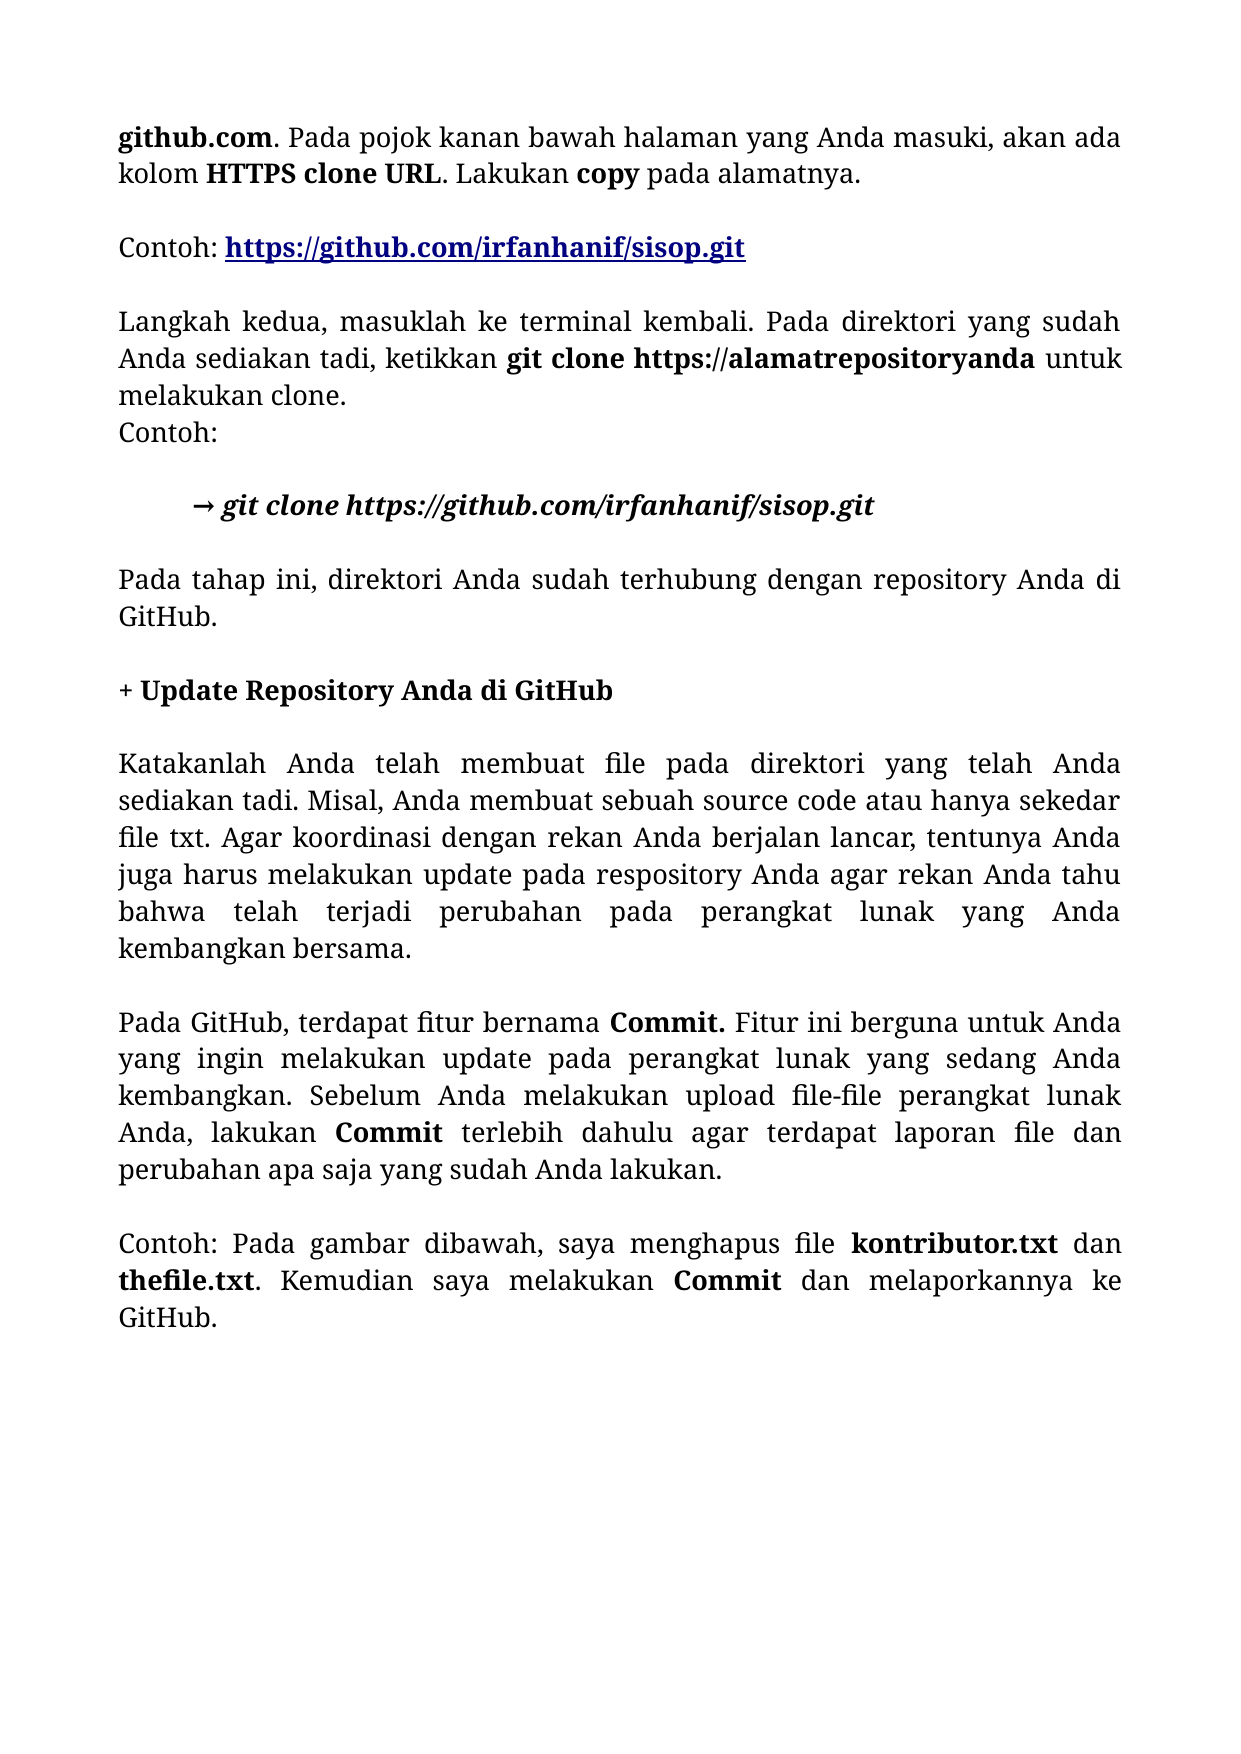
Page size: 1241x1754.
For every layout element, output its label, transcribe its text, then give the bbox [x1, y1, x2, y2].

text Pada tahap ini, direktori Anda sudah terhubung dengan repository Anda di GitHub. [118, 561, 1122, 634]
text github.com. Pada pojok kanan bawah halaman yang Anda masuki, akan ada kolom HTTPS clone URL. Lakukan copy pada alamatnya. [118, 118, 1122, 192]
text + Update Repository Anda di GitHub [118, 671, 1122, 708]
text Contoh: https://github.com/irfanhanif/sisop.git [118, 229, 1122, 266]
text Langkah kedua, masuklah ke terminal kembali. Pada direktori yang sudah Anda sediakan tadi, ketikkan git clone https://alamatrepositoryanda untuk melakukan clone. [118, 302, 1122, 413]
text → git clone https://github.com/irfanhanif/sisop.git [118, 487, 1122, 524]
text Pada GitHub, terdapat fitur bernama Commit. Fitur ini berguna untuk Anda yang ingin melakukan update pada perangkat lunak yang sedang Anda kembangkan. Sebelum Anda melakukan upload file-file perangkat lunak Anda, lakukan Commit terlebih dahulu agar terdapat laporan file dan perubahan apa saja yang sudah Anda lakukan. [118, 1003, 1122, 1187]
text Katakanlah Anda telah membuat file pada direktori yang telah Anda sediakan tadi. Misal, Anda membuat sebuah source code atau hanya sekedar file txt. Agar koordinasi dengan rekan Anda berjalan lancar, tentunya Anda juga harus melakukan update pada respository Anda agar rekan Anda tahu bahwa telah terjadi perubahan pada perangkat lunak yang Anda kembangkan bersama. [118, 745, 1122, 966]
text Contoh: Pada gambar dibawah, saya menghapus file kontributor.txt dan thefile.txt. Kemudian saya melakukan Commit dan melaporkannya ke GitHub. [118, 1224, 1122, 1335]
text Contoh: [118, 413, 1122, 450]
